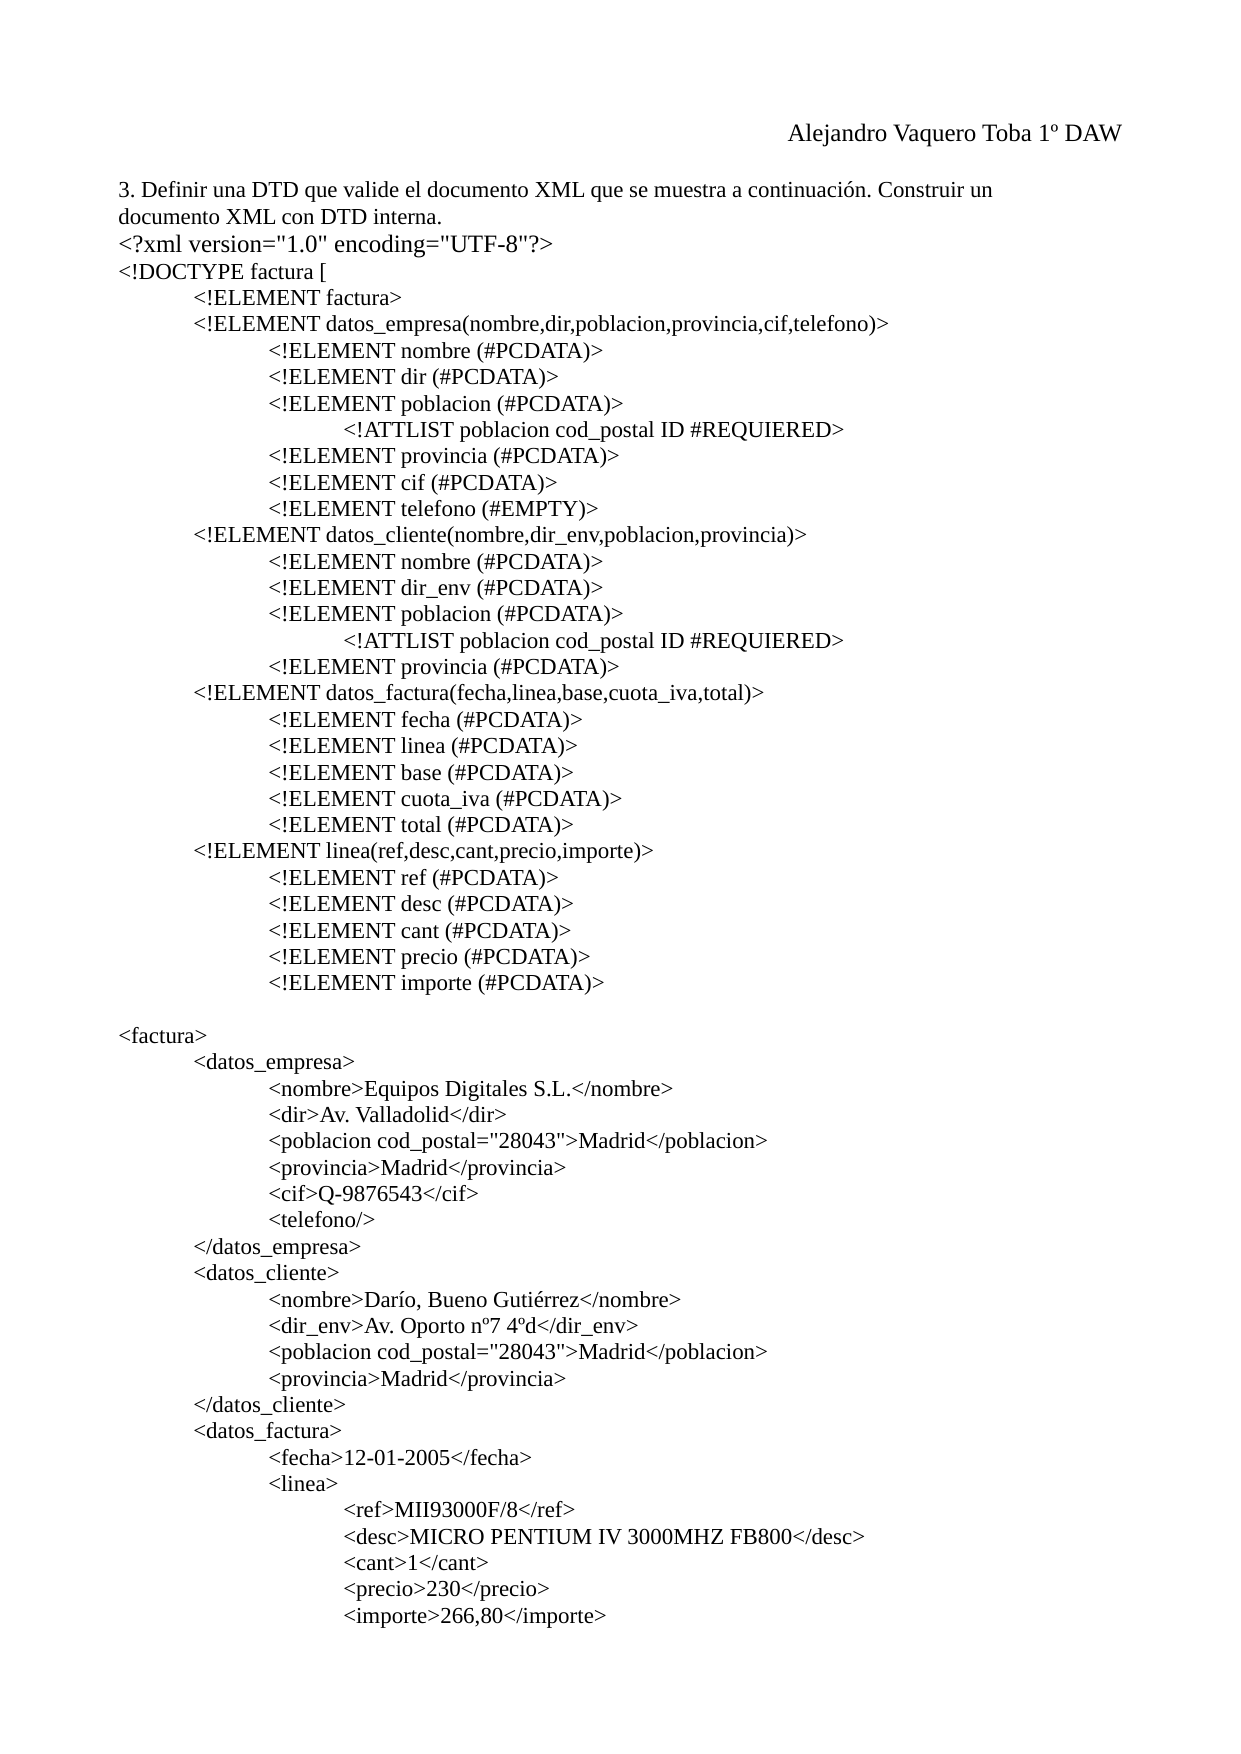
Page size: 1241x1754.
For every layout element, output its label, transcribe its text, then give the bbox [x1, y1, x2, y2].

text <nombre>Equipos Digitales S.L.</nombre> [118, 1075, 1122, 1101]
text <!ELEMENT cif (#PCDATA)> [118, 469, 1122, 495]
text <poblacion cod_postal="28043">Madrid</poblacion> [118, 1338, 1122, 1365]
text <fecha>12-01-2005</fecha> [118, 1444, 1122, 1470]
text <!ELEMENT poblacion (#PCDATA)> [118, 600, 1122, 627]
text <desc>MICRO PENTIUM IV 3000MHZ FB800</desc> [118, 1523, 1122, 1549]
text <datos_empresa> [118, 1048, 1122, 1075]
text <!ELEMENT importe (#PCDATA)> [118, 969, 1122, 996]
text <datos_factura> [118, 1417, 1122, 1444]
text <!ELEMENT fecha (#PCDATA)> [118, 706, 1122, 732]
text <precio>230</precio> [118, 1576, 1122, 1602]
text <!ELEMENT poblacion (#PCDATA)> [118, 389, 1122, 416]
text <!ELEMENT cuota_iva (#PCDATA)> [118, 785, 1122, 811]
text <provincia>Madrid</provincia> [118, 1365, 1122, 1391]
text 3. Definir una DTD que valide el documento XML que se muestra a continuación. Construir un [118, 176, 1122, 203]
text <!ELEMENT total (#PCDATA)> [118, 811, 1122, 838]
text <!ELEMENT provincia (#PCDATA)> [118, 653, 1122, 679]
text <!ELEMENT desc (#PCDATA)> [118, 890, 1122, 917]
text <cif>Q-9876543</cif> [118, 1180, 1122, 1207]
text <importe>266,80</importe> [118, 1602, 1122, 1628]
text <!ATTLIST poblacion cod_postal ID #REQUIERED> [118, 627, 1122, 653]
text <factura> [118, 1022, 1122, 1048]
text <!ELEMENT nombre (#PCDATA)> [118, 337, 1122, 363]
text <?xml version="1.0" encoding="UTF-8"?> [118, 229, 1122, 258]
text <cant>1</cant> [118, 1549, 1122, 1576]
text <!ELEMENT linea(ref,desc,cant,precio,importe)> [118, 838, 1122, 864]
text <!ELEMENT datos_empresa(nombre,dir,poblacion,provincia,cif,telefono)> [118, 311, 1122, 337]
text <dir_env>Av. Oporto nº7 4ºd</dir_env> [118, 1312, 1122, 1338]
text <!ELEMENT nombre (#PCDATA)> [118, 548, 1122, 574]
text <!ELEMENT ref (#PCDATA)> [118, 864, 1122, 890]
text </datos_cliente> [118, 1391, 1122, 1417]
text <poblacion cod_postal="28043">Madrid</poblacion> [118, 1127, 1122, 1154]
text <!ELEMENT provincia (#PCDATA)> [118, 442, 1122, 469]
text <ref>MII93000F/8</ref> [118, 1496, 1122, 1523]
text <!ELEMENT base (#PCDATA)> [118, 758, 1122, 785]
text <!DOCTYPE factura [ [118, 258, 1122, 284]
text </datos_empresa> [118, 1233, 1122, 1259]
text <!ELEMENT telefono (#EMPTY)> [118, 495, 1122, 521]
text documento XML con DTD interna. [118, 203, 1122, 229]
text <datos_cliente> [118, 1259, 1122, 1286]
text <!ELEMENT dir (#PCDATA)> [118, 363, 1122, 389]
text <dir>Av. Valladolid</dir> [118, 1101, 1122, 1127]
text <!ELEMENT datos_factura(fecha,linea,base,cuota_iva,total)> [118, 679, 1122, 706]
text <!ELEMENT dir_env (#PCDATA)> [118, 574, 1122, 600]
text <!ELEMENT precio (#PCDATA)> [118, 943, 1122, 969]
text <!ELEMENT cant (#PCDATA)> [118, 917, 1122, 943]
text <!ELEMENT linea (#PCDATA)> [118, 732, 1122, 758]
text <provincia>Madrid</provincia> [118, 1154, 1122, 1180]
text <!ATTLIST poblacion cod_postal ID #REQUIERED> [118, 416, 1122, 442]
text <!ELEMENT factura> [118, 284, 1122, 311]
text <!ELEMENT datos_cliente(nombre,dir_env,poblacion,provincia)> [118, 521, 1122, 548]
text <telefono/> [118, 1207, 1122, 1233]
text <nombre>Darío, Bueno Gutiérrez</nombre> [118, 1286, 1122, 1312]
text <linea> [118, 1470, 1122, 1496]
